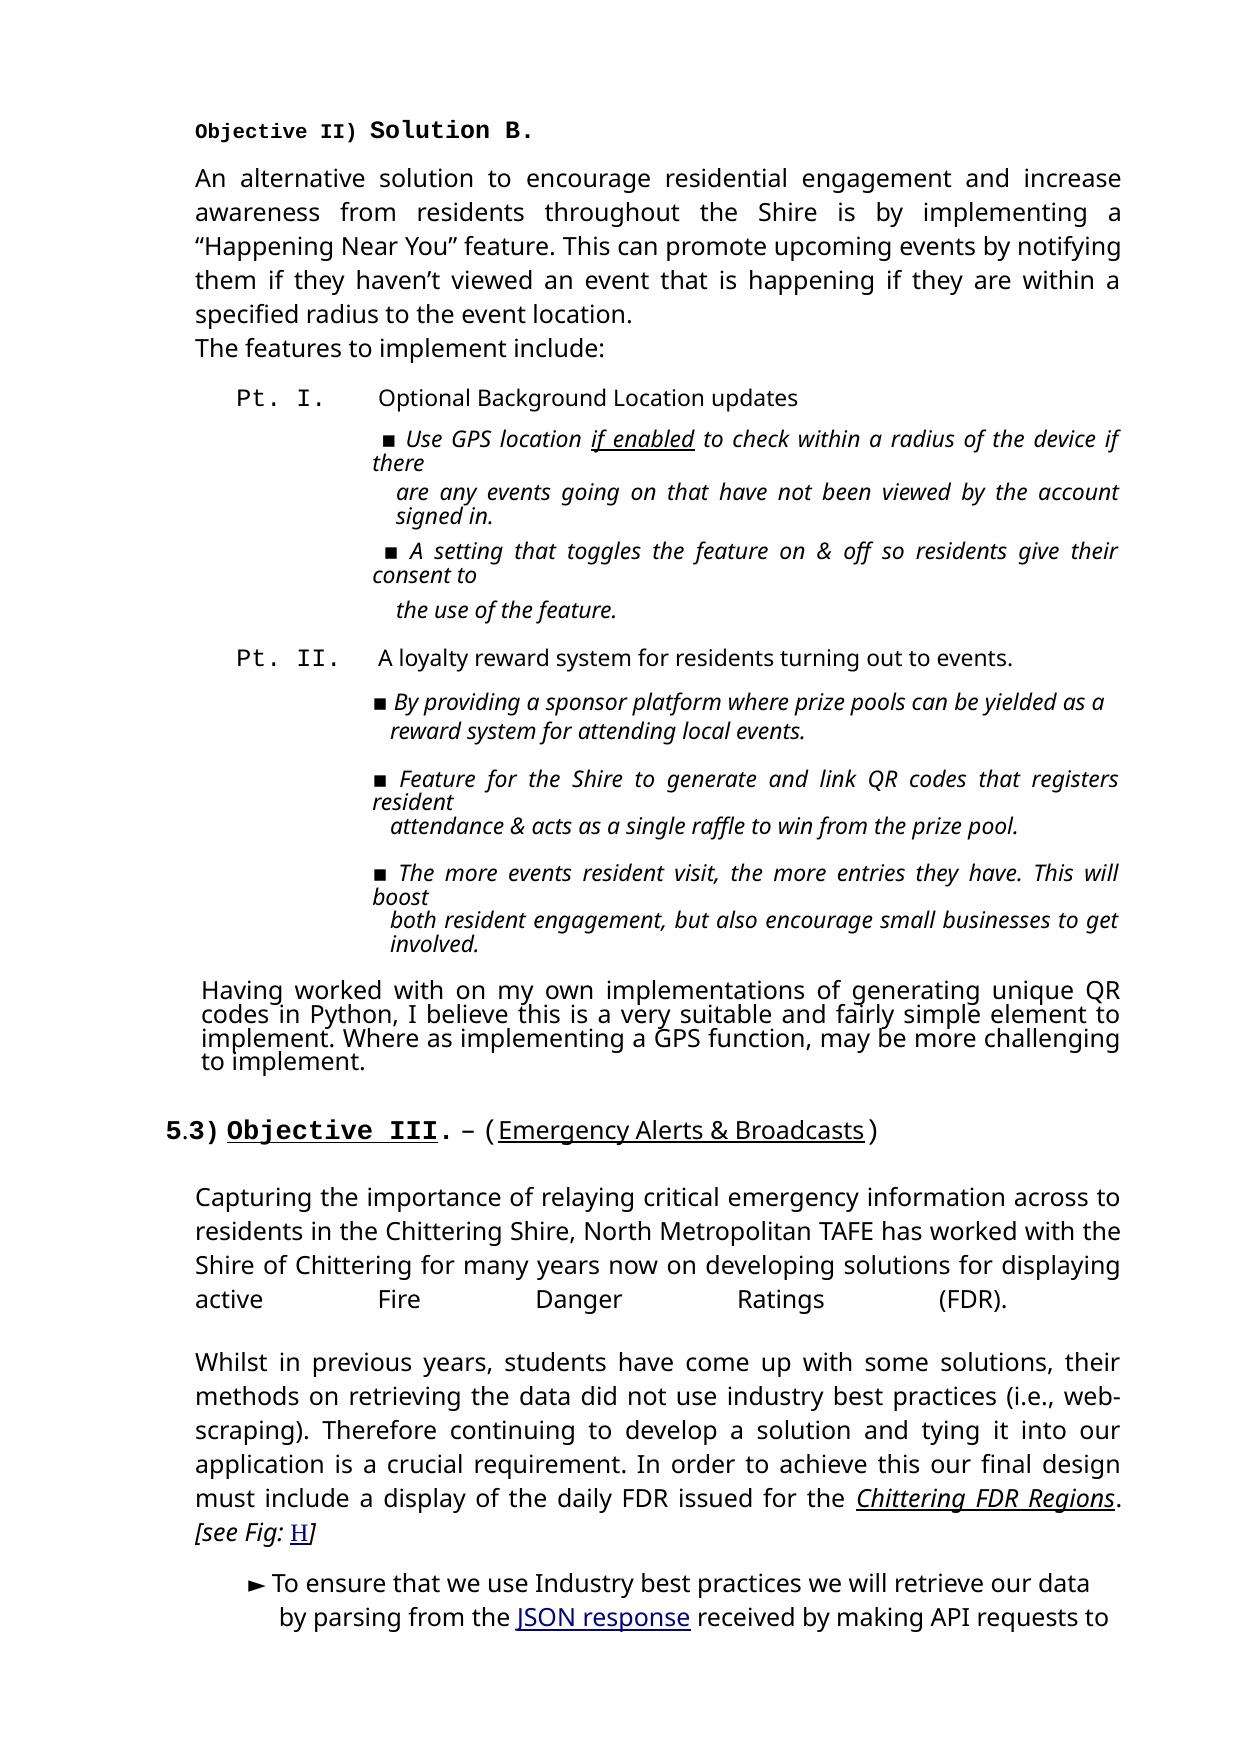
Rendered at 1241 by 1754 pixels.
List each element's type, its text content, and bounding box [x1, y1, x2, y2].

list reward system for attending local events. [543, 721, 1122, 744]
text An alternative solution to encourage residential engagement and increase awareness from residents throughout the Shire is by implementing a “Happening Near You” feature. This can promote upcoming events by notifying them if they haven’t viewed an event that is happening if they are within a specified radius to the event location. [195, 161, 1122, 331]
list ▪ Use GPS location if enabled to check within a radius of the device if there [230, 428, 1122, 476]
list Optional Background Location updates [236, 382, 1122, 414]
list both resident engagement, but also encourage small businesses to get involved. [390, 910, 1122, 957]
text 5.3) Objective III. – (Emergency Alerts & Broadcasts) [165, 1110, 1122, 1147]
list by parsing from the JSON response received by making API requests to [266, 1600, 1122, 1634]
list A loyalty reward system for residents turning out to events. [236, 641, 1122, 673]
list Objective II) Solution B. [195, 118, 1122, 146]
text Having worked with on my own implementations of generating unique QR codes in Python, I believe this is a very suitable and fairly simple element to implement. Where as implementing a GPS function, may be more challenging to implement. [201, 981, 1122, 1076]
list attendance & acts as a single raffle to win from the prize pool. [248, 815, 1122, 839]
list are any events going on that have not been viewed by the account signed in. [254, 482, 1122, 529]
list ▪ By providing a sponsor platform where prize pools can be yielded as a [230, 691, 1122, 715]
list ► To ensure that we use Industry best practices we will retrieve our data [236, 1566, 1122, 1600]
list the use of the feature. [254, 600, 1122, 624]
list reward system for attending local events. [248, 721, 549, 744]
text Capturing the importance of relaying critical emergency information across to residents in the Chittering Shire, North Metropolitan TAFE has worked with the Shire of Chittering for many years now on developing solutions for displaying active Fire Danger Ratings (FDR). [195, 1179, 1122, 1344]
text Whilst in previous years, students have come up with some solutions, their methods on retrieving the data did not use industry best practices (i.e., web-scraping). Therefore continuing to develop a solution and tying it into our application is a crucial requirement. In order to achieve this our final design must include a display of the daily FDR issued for the Chittering FDR Regions. [see Fig: H] [195, 1344, 1122, 1549]
text The features to implement include: [195, 331, 1122, 365]
list ▪ A setting that toggles the feature on & off so residents give their consent to [230, 541, 1122, 588]
list ▪ The more events resident visit, the more entries they have. This will boost [230, 863, 1122, 910]
list ▪ Feature for the Shire to generate and link QR codes that registers resident [230, 768, 1122, 815]
